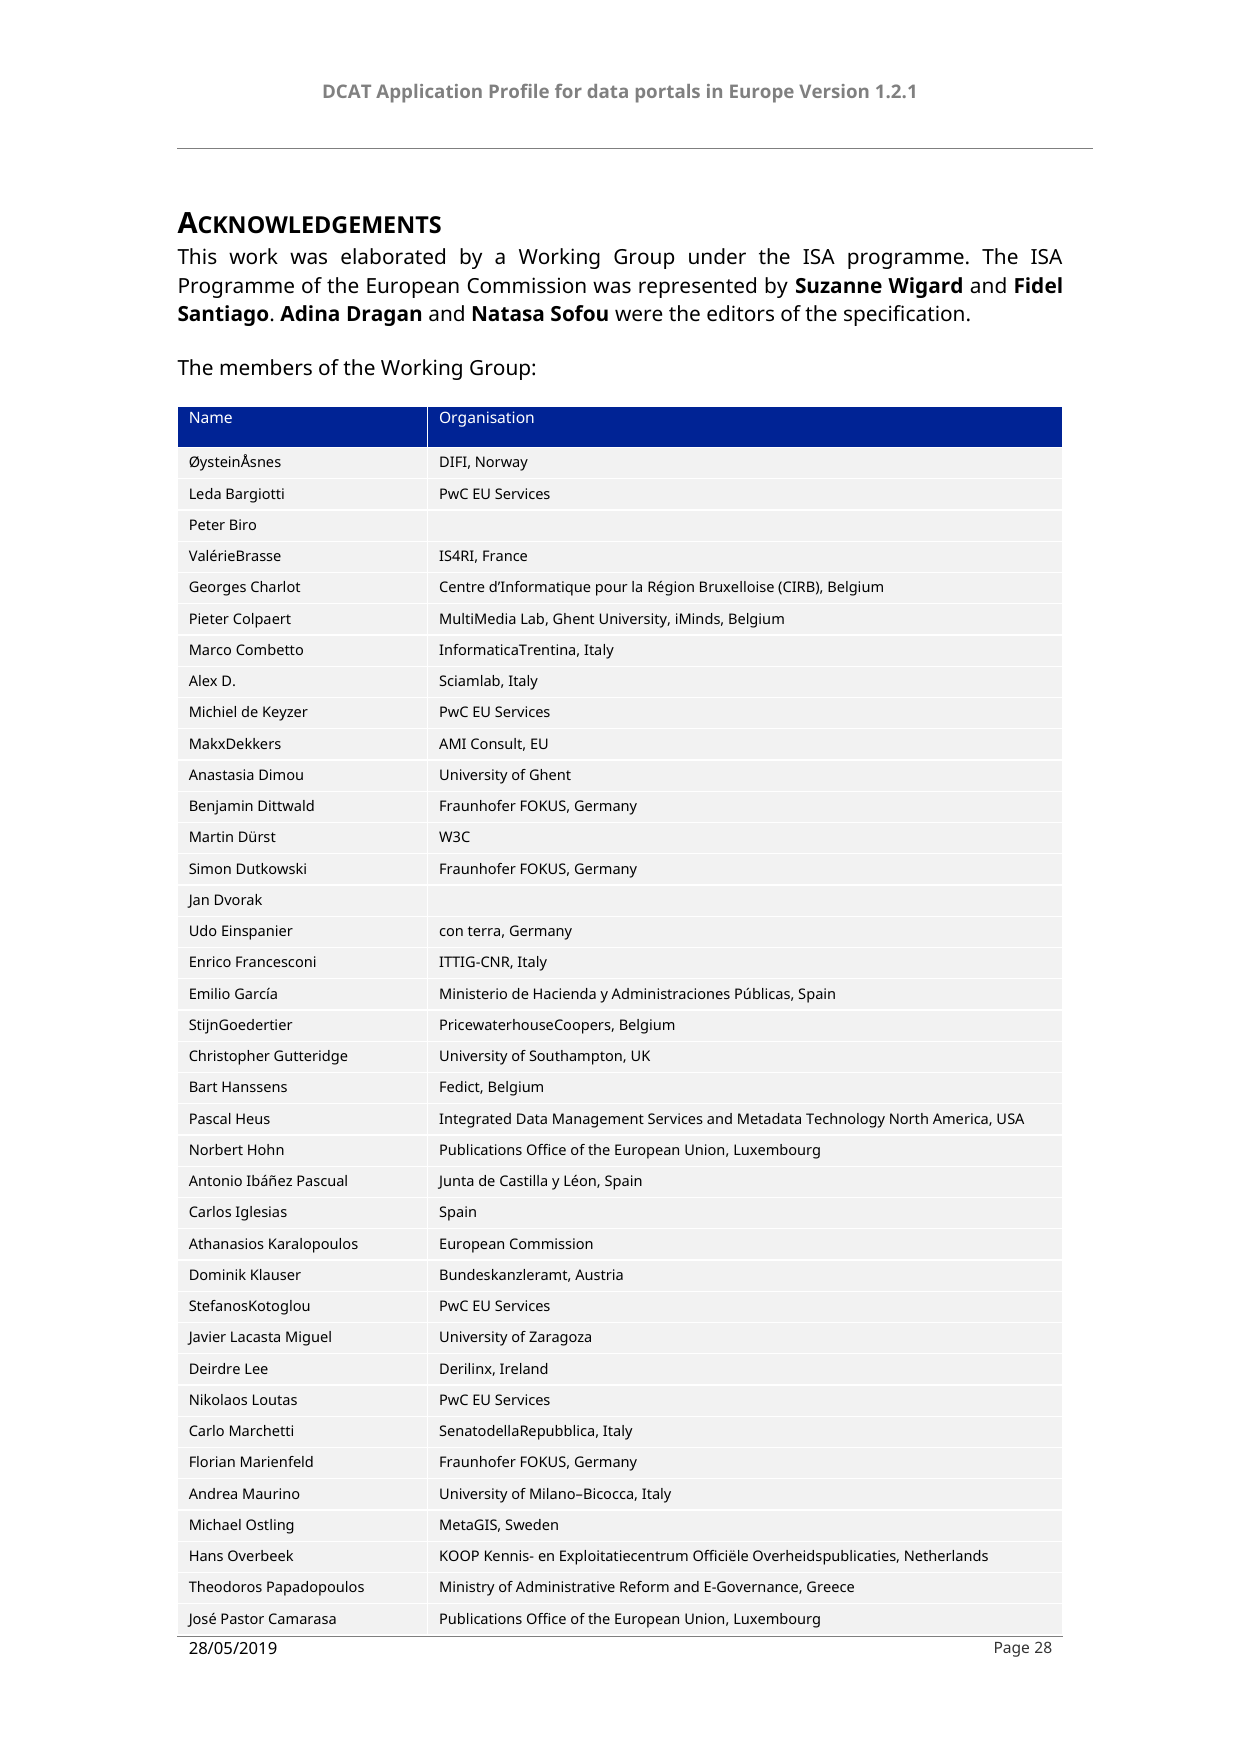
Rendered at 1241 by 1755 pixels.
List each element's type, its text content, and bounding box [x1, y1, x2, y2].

table_cell Georges Charlot [178, 573, 427, 603]
table_cell Carlo Marchetti [178, 1417, 427, 1447]
table_cell Javier Lacasta Miguel [178, 1323, 427, 1353]
table_header Organisation [428, 407, 1062, 447]
table_cell Benjamin Dittwald [178, 792, 427, 822]
table_cell Fraunhofer FOKUS, Germany [428, 854, 1062, 884]
table_cell PwC EU Services [428, 698, 1062, 728]
table_cell European Commission [428, 1229, 1062, 1259]
table_cell Martin Dürst [178, 823, 427, 853]
table_cell Ministerio de Hacienda y Administraciones Públicas, Spain [428, 979, 1062, 1009]
table_cell Norbert Hohn [178, 1136, 427, 1166]
table_cell Nikolaos Loutas [178, 1386, 427, 1416]
table_cell Carlos Iglesias [178, 1198, 427, 1228]
table_cell University of Milano–Bicocca, Italy [428, 1479, 1062, 1509]
table_cell Andrea Maurino [178, 1479, 427, 1509]
table_cell Michiel de Keyzer [178, 698, 427, 728]
table_cell University of Zaragoza [428, 1323, 1062, 1353]
table_cell University of Ghent [428, 761, 1062, 791]
table_cell MakxDekkers [178, 729, 427, 759]
table_cell MultiMedia Lab, Ghent University, iMinds, Belgium [428, 604, 1062, 634]
table_cell W3C [428, 823, 1062, 853]
table_cell InformaticaTrentina, Italy [428, 636, 1062, 666]
table_cell DIFI, Norway [428, 448, 1062, 478]
table_cell Bart Hanssens [178, 1073, 427, 1103]
table_cell AMI Consult, EU [428, 729, 1062, 759]
table_cell PwC EU Services [428, 1292, 1062, 1322]
table_cell Anastasia Dimou [178, 761, 427, 791]
table_cell Sciamlab, Italy [428, 667, 1062, 697]
table_header Name [178, 407, 427, 447]
table_cell Peter Biro [178, 511, 427, 541]
table_cell Athanasios Karalopoulos [178, 1229, 427, 1259]
table_cell Publications Office of the European Union, Luxembourg [428, 1136, 1062, 1166]
table_cell Marco Combetto [178, 636, 427, 666]
table_cell Bundeskanzleramt, Austria [428, 1261, 1062, 1291]
table_cell Pascal Heus [178, 1104, 427, 1134]
table_cell IS4RI, France [428, 542, 1062, 572]
subtitle Acknowledgements [177, 203, 1063, 242]
table_cell Enrico Francesconi [178, 948, 427, 978]
table_cell PricewaterhouseCoopers, Belgium [428, 1011, 1062, 1041]
table_cell Derilinx, Ireland [428, 1354, 1062, 1384]
table_cell Emilio García [178, 979, 427, 1009]
table_cell Publications Office of the European Union, Luxembourg [428, 1604, 1062, 1634]
table_cell Christopher Gutteridge [178, 1042, 427, 1072]
table_cell Dominik Klauser [178, 1261, 427, 1291]
table_cell Antonio Ibáñez Pascual [178, 1167, 427, 1197]
table_cell ValérieBrasse [178, 542, 427, 572]
table_cell StefanosKotoglou [178, 1292, 427, 1322]
table_cell SenatodellaRepubblica, Italy [428, 1417, 1062, 1447]
table_cell Hans Overbeek [178, 1542, 427, 1572]
table_cell KOOP Kennis- en Exploitatiecentrum Officiële Overheidspublicaties, Netherlands [428, 1542, 1062, 1572]
table_cell Integrated Data Management Services and Metadata Technology North America, USA [428, 1104, 1062, 1134]
table_cell MetaGIS, Sweden [428, 1511, 1062, 1541]
table_cell Pieter Colpaert [178, 604, 427, 634]
table_cell Fraunhofer FOKUS, Germany [428, 1448, 1062, 1478]
table_cell ITTIG-CNR, Italy [428, 948, 1062, 978]
table_cell Junta de Castilla y Léon, Spain [428, 1167, 1062, 1197]
text This work was elaborated by a Working Group under the ISA programme. The ISA Programme of the European Commission was represented by Suzanne Wigard and Fidel Santiago. Adina Dragan and Natasa Sofou were the editors of the specification. [177, 242, 1063, 328]
table_cell ØysteinÅsnes [178, 448, 427, 478]
table_cell Theodoros Papadopoulos [178, 1573, 427, 1603]
table_cell Fraunhofer FOKUS, Germany [428, 792, 1062, 822]
table_cell Deirdre Lee [178, 1354, 427, 1384]
table_cell Fedict, Belgium [428, 1073, 1062, 1103]
table_cell StijnGoedertier [178, 1011, 427, 1041]
table_cell con terra, Germany [428, 917, 1062, 947]
table_cell Alex D. [178, 667, 427, 697]
table_cell University of Southampton, UK [428, 1042, 1062, 1072]
table_cell Spain [428, 1198, 1062, 1228]
table_cell Florian Marienfeld [178, 1448, 427, 1478]
table_cell PwC EU Services [428, 1386, 1062, 1416]
table_cell Simon Dutkowski [178, 854, 427, 884]
table_cell Jan Dvorak [178, 886, 427, 916]
table_cell Leda Bargiotti [178, 479, 427, 509]
table_cell Ministry of Administrative Reform and E-Governance, Greece [428, 1573, 1062, 1603]
table_cell [428, 511, 1062, 541]
table_cell PwC EU Services [428, 479, 1062, 509]
table_cell [428, 886, 1062, 916]
text The members of the Working Group: [177, 353, 1063, 381]
table_cell José Pastor Camarasa [178, 1604, 427, 1634]
table_cell Michael Ostling [178, 1511, 427, 1541]
table_cell Centre d’Informatique pour la Région Bruxelloise (CIRB), Belgium [428, 573, 1062, 603]
table_cell Udo Einspanier [178, 917, 427, 947]
